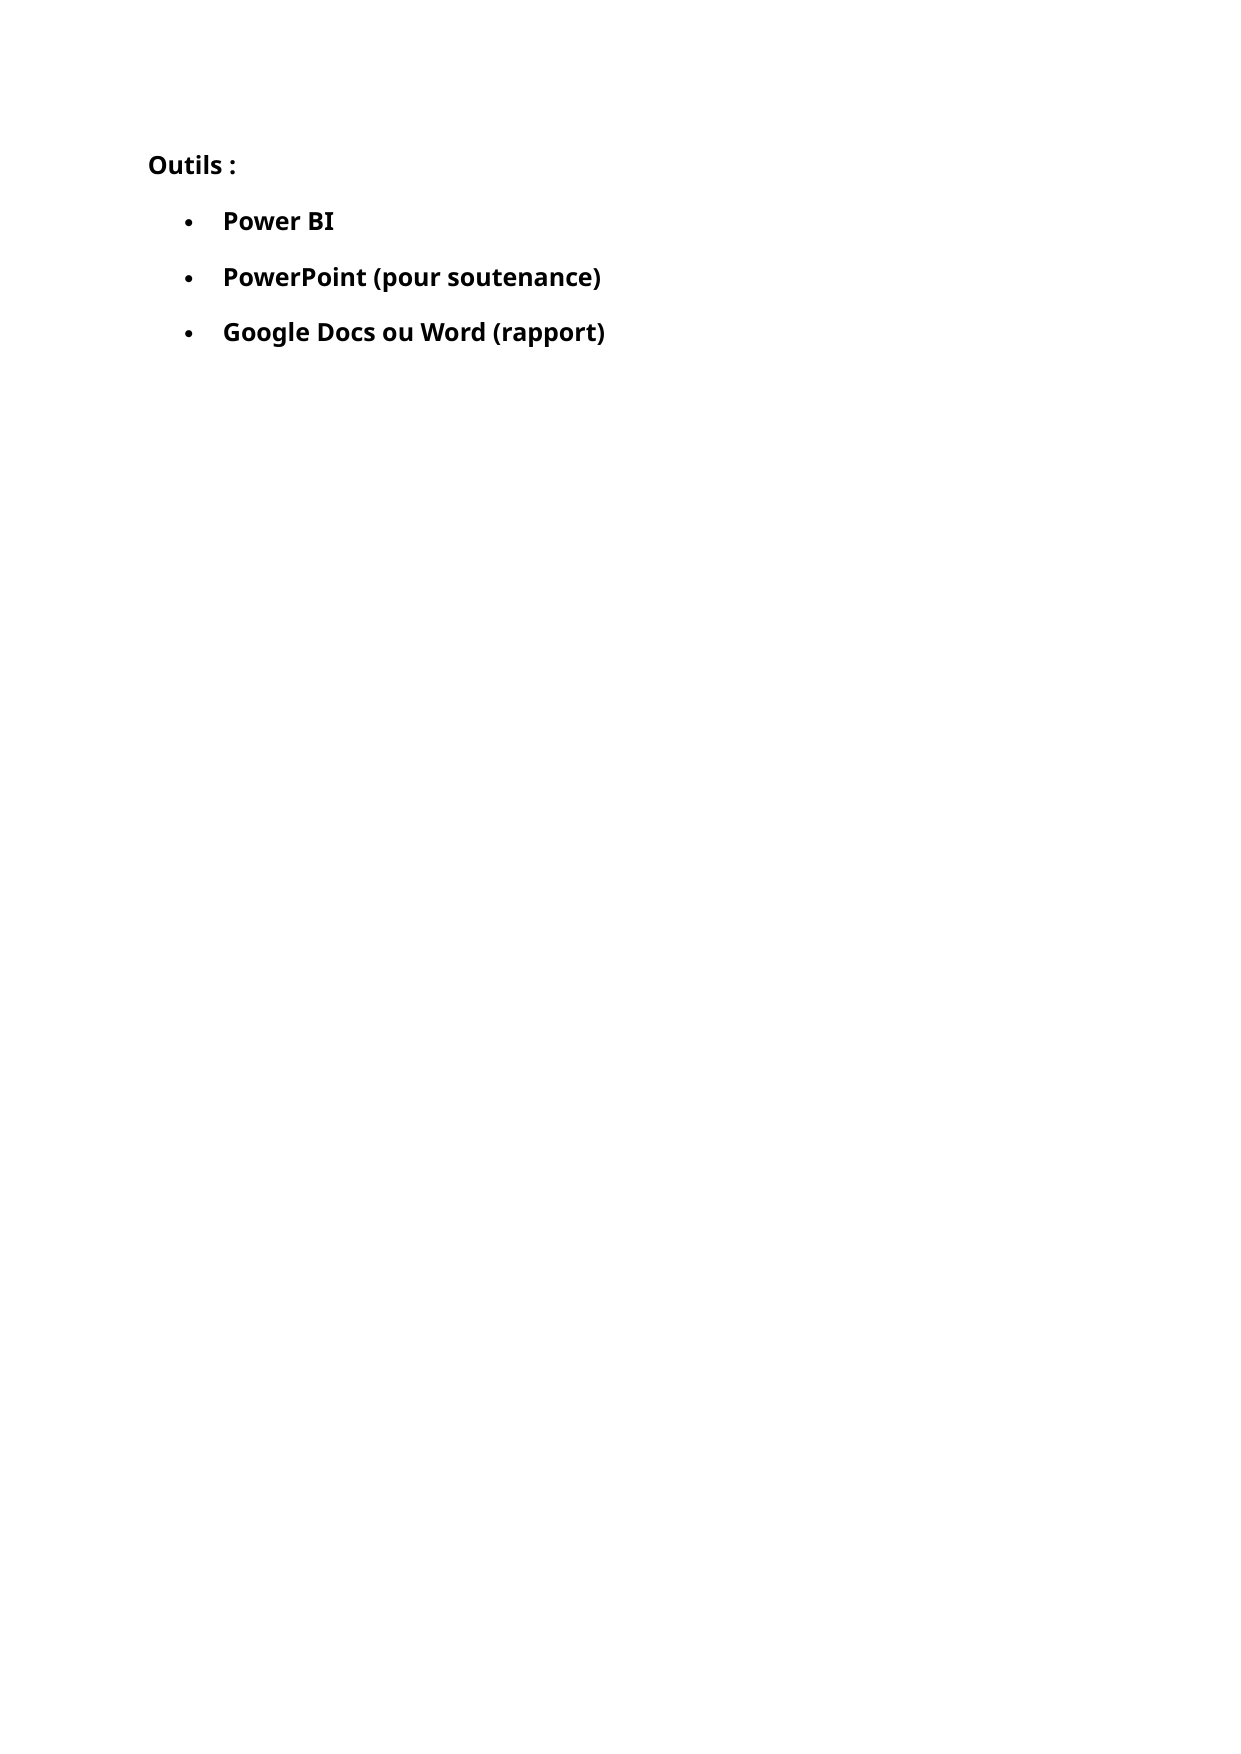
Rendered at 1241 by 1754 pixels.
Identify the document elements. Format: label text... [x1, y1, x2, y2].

list PowerPoint (pour soutenance) [185, 259, 1093, 293]
text Outils : [148, 148, 1093, 182]
list Google Docs ou Word (rapport) [185, 315, 1093, 349]
list Power BI [185, 203, 1093, 237]
